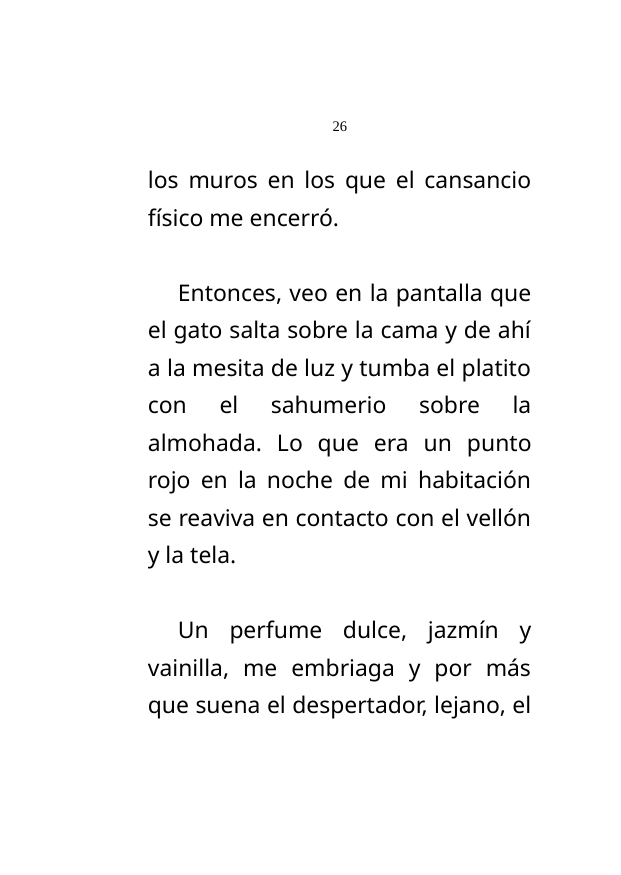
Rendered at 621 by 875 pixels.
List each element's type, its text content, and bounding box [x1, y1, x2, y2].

text Entonces, veo en la pantalla que el gato salta sobre la cama y de ahí a la mesita de luz y tumba el platito con el sahumerio sobre la almohada. Lo que era un punto rojo en la noche de mi habitación se reaviva en contacto con el vellón y la tela. [148, 277, 532, 571]
text los muros en los que el cansancio físico me encerró. [148, 164, 532, 233]
text Un perfume dulce, jazmín y vainilla, me embriaga y por más que suena el despertador, lejano, el [148, 614, 532, 721]
